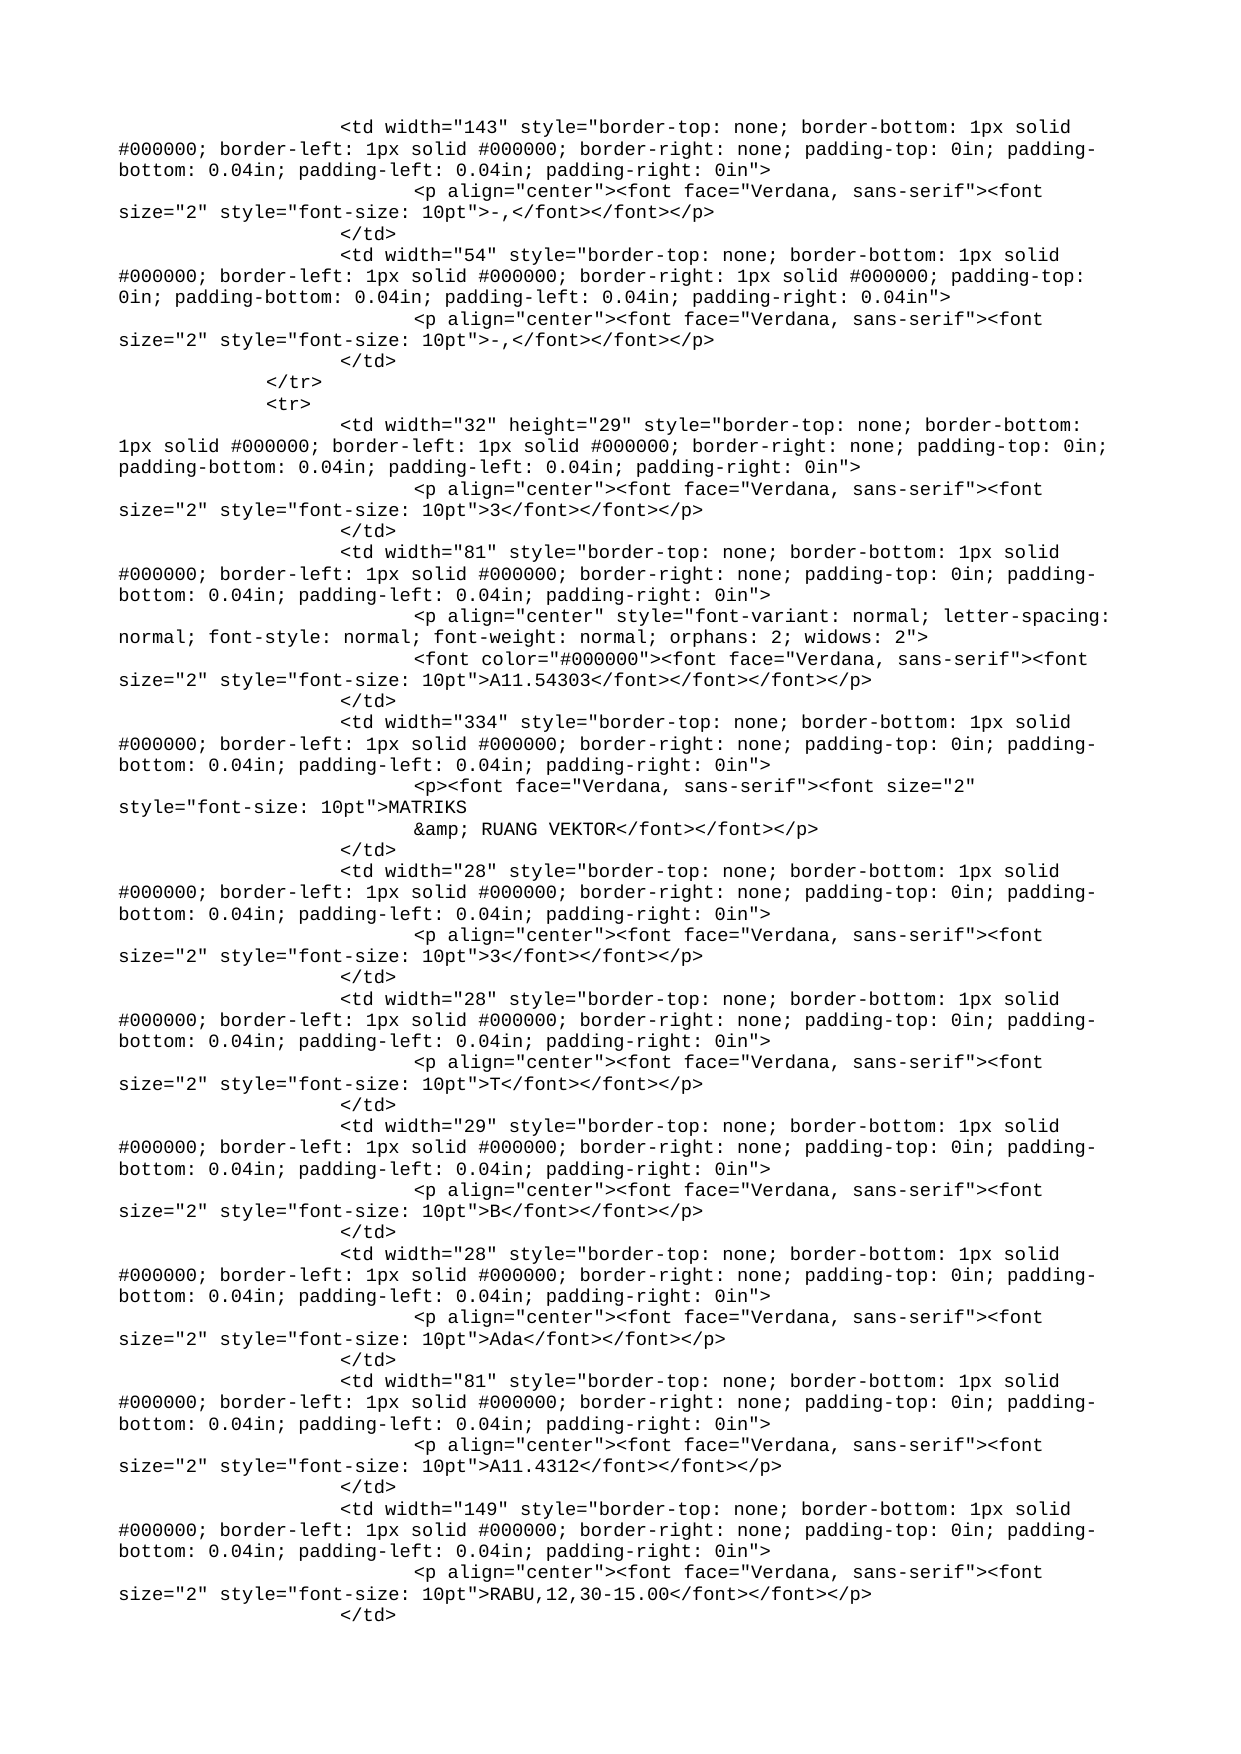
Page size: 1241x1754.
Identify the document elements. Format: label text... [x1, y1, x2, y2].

text <p align="center"><font face="Verdana, sans-serif"><font size="2" style="font-size: 10pt">RABU,12,30-15.00</font></font></p> [118, 1563, 1122, 1606]
text <p><font face="Verdana, sans-serif"><font size="2" style="font-size: 10pt">MATRIKS [118, 777, 1122, 819]
text </td> [118, 1223, 1122, 1244]
text <td width="29" style="border-top: none; border-bottom: 1px solid #000000; border-left: 1px solid #000000; border-right: none; padding-top: 0in; padding-bottom: 0.04in; padding-left: 0.04in; padding-right: 0in"> [118, 1117, 1122, 1181]
text </td> [118, 1351, 1122, 1372]
text <p align="center"><font face="Verdana, sans-serif"><font size="2" style="font-size: 10pt">3</font></font></p> [118, 926, 1122, 968]
text </td> [118, 1606, 1122, 1627]
text <td width="81" style="border-top: none; border-bottom: 1px solid #000000; border-left: 1px solid #000000; border-right: none; padding-top: 0in; padding-bottom: 0.04in; padding-left: 0.04in; padding-right: 0in"> [118, 543, 1122, 607]
text </td> [118, 352, 1122, 373]
text <p align="center"><font face="Verdana, sans-serif"><font size="2" style="font-size: 10pt">T</font></font></p> [118, 1053, 1122, 1096]
text <font color="#000000"><font face="Verdana, sans-serif"><font size="2" style="font-size: 10pt">A11.54303</font></font></font></p> [118, 649, 1122, 692]
text <td width="54" style="border-top: none; border-bottom: 1px solid #000000; border-left: 1px solid #000000; border-right: 1px solid #000000; padding-top: 0in; padding-bottom: 0.04in; padding-left: 0.04in; padding-right: 0.04in"> [118, 246, 1122, 309]
text </td> [118, 1478, 1122, 1499]
text </td> [118, 522, 1122, 543]
text </td> [118, 1096, 1122, 1117]
text <p align="center"><font face="Verdana, sans-serif"><font size="2" style="font-size: 10pt">-,</font></font></p> [118, 182, 1122, 224]
text </td> [118, 841, 1122, 862]
text <td width="28" style="border-top: none; border-bottom: 1px solid #000000; border-left: 1px solid #000000; border-right: none; padding-top: 0in; padding-bottom: 0.04in; padding-left: 0.04in; padding-right: 0in"> [118, 862, 1122, 926]
text <tr> [118, 394, 1122, 416]
text <td width="149" style="border-top: none; border-bottom: 1px solid #000000; border-left: 1px solid #000000; border-right: none; padding-top: 0in; padding-bottom: 0.04in; padding-left: 0.04in; padding-right: 0in"> [118, 1499, 1122, 1563]
text <p align="center" style="font-variant: normal; letter-spacing: normal; font-style: normal; font-weight: normal; orphans: 2; widows: 2"> [118, 607, 1122, 649]
text <p align="center"><font face="Verdana, sans-serif"><font size="2" style="font-size: 10pt">A11.4312</font></font></p> [118, 1436, 1122, 1478]
text </td> [118, 968, 1122, 989]
text &amp; RUANG VEKTOR</font></font></p> [118, 819, 1122, 841]
text <td width="32" height="29" style="border-top: none; border-bottom: 1px solid #000000; border-left: 1px solid #000000; border-right: none; padding-top: 0in; padding-bottom: 0.04in; padding-left: 0.04in; padding-right: 0in"> [118, 416, 1122, 479]
text <td width="143" style="border-top: none; border-bottom: 1px solid #000000; border-left: 1px solid #000000; border-right: none; padding-top: 0in; padding-bottom: 0.04in; padding-left: 0.04in; padding-right: 0in"> [118, 118, 1122, 182]
text <td width="81" style="border-top: none; border-bottom: 1px solid #000000; border-left: 1px solid #000000; border-right: none; padding-top: 0in; padding-bottom: 0.04in; padding-left: 0.04in; padding-right: 0in"> [118, 1372, 1122, 1436]
text <td width="334" style="border-top: none; border-bottom: 1px solid #000000; border-left: 1px solid #000000; border-right: none; padding-top: 0in; padding-bottom: 0.04in; padding-left: 0.04in; padding-right: 0in"> [118, 713, 1122, 777]
text </td> [118, 692, 1122, 713]
text <p align="center"><font face="Verdana, sans-serif"><font size="2" style="font-size: 10pt">Ada</font></font></p> [118, 1308, 1122, 1351]
text <td width="28" style="border-top: none; border-bottom: 1px solid #000000; border-left: 1px solid #000000; border-right: none; padding-top: 0in; padding-bottom: 0.04in; padding-left: 0.04in; padding-right: 0in"> [118, 1244, 1122, 1308]
text </td> [118, 224, 1122, 246]
text <p align="center"><font face="Verdana, sans-serif"><font size="2" style="font-size: 10pt">3</font></font></p> [118, 479, 1122, 522]
text <td width="28" style="border-top: none; border-bottom: 1px solid #000000; border-left: 1px solid #000000; border-right: none; padding-top: 0in; padding-bottom: 0.04in; padding-left: 0.04in; padding-right: 0in"> [118, 989, 1122, 1053]
text <p align="center"><font face="Verdana, sans-serif"><font size="2" style="font-size: 10pt">B</font></font></p> [118, 1181, 1122, 1223]
text <p align="center"><font face="Verdana, sans-serif"><font size="2" style="font-size: 10pt">-,</font></font></p> [118, 309, 1122, 352]
text </tr> [118, 373, 1122, 394]
